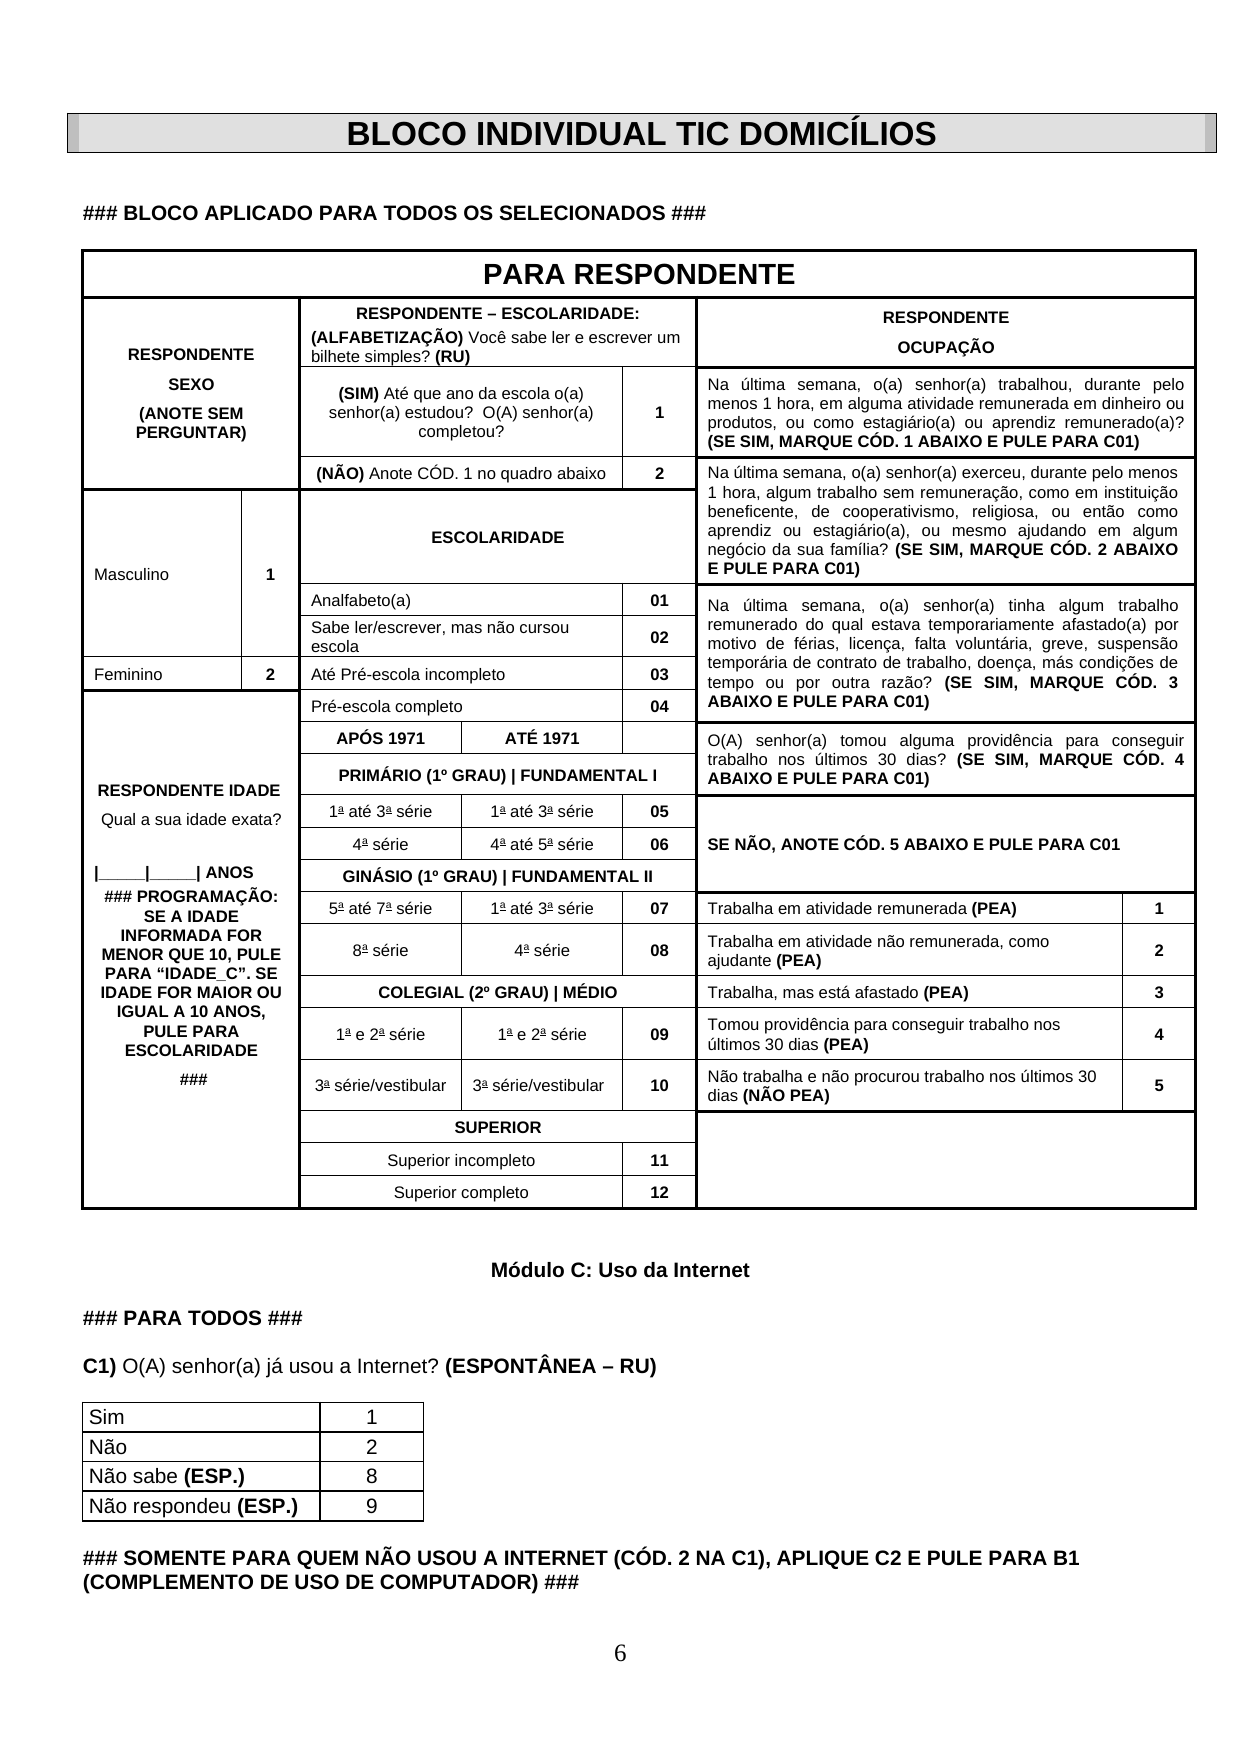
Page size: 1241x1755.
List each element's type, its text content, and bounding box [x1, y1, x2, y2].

table_cell Na última semana, o(a) senhor(a) tinha algum trabalho remunerado do qual estava temporariamente afastado(a) por motivo de férias, licença, falta voluntária, greve, suspensão temporária de contrato de trabalho, doença, más condições de tempo ou por outra razão? (SE SIM, MARQUE CÓD. 3 ABAIXO E PULE PARA C01) [698, 586, 1194, 721]
table_cell [698, 1142, 1122, 1174]
table_cell 2 [242, 657, 298, 688]
table_cell (SIM) Até que ano da escola o(a) senhor(a) estudou? O(A) senhor(a) completou? [301, 367, 622, 456]
table_cell 9 [321, 1492, 423, 1520]
table_cell Feminino [84, 657, 241, 688]
table_cell 1a até 3a série [462, 795, 622, 826]
table_cell 3a série/vestibular [301, 1060, 461, 1110]
table_cell 4a série [462, 924, 622, 975]
table_cell 03 [623, 657, 695, 688]
table_cell (NÃO) Anote CÓD. 1 no quadro abaixo [301, 457, 622, 488]
table_cell Na última semana, o(a) senhor(a) exerceu, durante pelo menos 1 hora, algum trabalho sem remuneração, como em instituição beneficente, de cooperativismo, religiosa, ou então como aprendiz ou estagiário(a), ou mesmo ajudando em algum negócio da sua família? (SE SIM, MARQUE CÓD. 2 ABAIXO E PULE PARA C01) [698, 459, 1194, 582]
table_cell ATÉ 1971 [462, 722, 622, 753]
subtitle Módulo C: Uso da Internet [83, 1258, 1158, 1282]
table_cell [698, 1175, 1122, 1207]
table_cell 04 [623, 690, 695, 721]
table_cell 01 [623, 584, 695, 615]
table_cell ESCOLARIDADE [301, 491, 695, 582]
table_cell [698, 1113, 1122, 1142]
text C1) O(A) senhor(a) já usou a Internet? (ESPONTÂNEA – RU) [83, 1354, 1158, 1378]
table_cell 3 [1123, 976, 1194, 1007]
table_cell SUPERIOR [301, 1111, 695, 1142]
table_cell 1a e 2a série [462, 1008, 622, 1058]
table_cell 08 [623, 924, 695, 975]
table_cell 2 [321, 1433, 423, 1461]
table_cell Não trabalha e não procurou trabalho nos últimos 30 dias (NÃO PEA) [698, 1060, 1122, 1110]
table_cell Superior completo [301, 1176, 622, 1207]
table_cell COLEGIAL (2º GRAU) | MÉDIO [301, 976, 695, 1007]
table_cell Tomou providência para conseguir trabalho nos últimos 30 dias (PEA) [698, 1008, 1122, 1058]
table_cell 1 [623, 367, 695, 456]
table_header Sim [83, 1403, 319, 1431]
text ### PARA TODOS ### [83, 1306, 1158, 1330]
table_cell GINÁSIO (1º GRAU) | FUNDAMENTAL II [301, 860, 695, 891]
table_cell 1 [242, 491, 298, 656]
table_cell 8 [321, 1462, 423, 1490]
table_cell 4a série [301, 828, 461, 859]
table_cell 1 [1123, 894, 1194, 923]
table_cell APÓS 1971 [301, 722, 461, 753]
table_cell 10 [623, 1060, 695, 1110]
table_cell 05 [623, 795, 695, 826]
table_cell 09 [623, 1008, 695, 1058]
table_cell 12 [623, 1176, 695, 1207]
table_cell 4a até 5a série [462, 828, 622, 859]
text ### BLOCO APLICADO PARA TODOS OS SELECIONADOS ### [83, 201, 1158, 225]
table_cell Não [83, 1433, 319, 1461]
table_cell 11 [623, 1143, 695, 1174]
table_cell [623, 722, 695, 753]
table_cell 8a série [301, 924, 461, 975]
table_cell 1a até 3a série [301, 795, 461, 826]
table_cell 07 [623, 892, 695, 923]
table_cell 4 [1123, 1008, 1194, 1058]
table_cell 1a até 3a série [462, 892, 622, 923]
table_cell Trabalha, mas está afastado (PEA) [698, 976, 1122, 1007]
table_cell 2 [1123, 924, 1194, 975]
table_cell 5a até 7a série [301, 892, 461, 923]
table_cell [1122, 1113, 1194, 1142]
table_cell Masculino [84, 491, 241, 656]
table_cell Trabalha em atividade remunerada (PEA) [698, 894, 1122, 923]
table_cell RESPONDENTE – ESCOLARIDADE: (ALFABETIZAÇÃO) Você sabe ler e escrever um bilhete simples? (RU) [301, 299, 695, 366]
table_cell Trabalha em atividade não remunerada, como ajudante (PEA) [698, 924, 1122, 975]
table_cell RESPONDENTE IDADE Qual a sua idade exata? |_____|_____| anos ### PROGRAMAÇÃO: SE A IDADE INFORMADA FOR MENOR QUE 10, PULE PARA “IDADE_C”. SE IDADE FOR MAIOR OU IGUAL A 10 ANOS, PULE PARA ESCOLARIDADE ### [84, 692, 298, 1207]
table_cell O(A) senhor(a) tomou alguma providência para conseguir trabalho nos últimos 30 dias? (SE SIM, MARQUE CÓD. 4 ABAIXO E PULE PARA C01) [698, 724, 1194, 794]
table_cell 5 [1123, 1060, 1194, 1110]
table_cell [1122, 1175, 1194, 1207]
table_cell 3a série/vestibular [462, 1060, 622, 1110]
table_cell Até Pré-escola incompleto [301, 657, 622, 688]
table_cell 02 [623, 616, 695, 656]
table_cell Não sabe (ESP.) [83, 1462, 319, 1490]
table_header PARA RESPONDENTE [84, 252, 1194, 296]
table_cell 2 [623, 457, 695, 488]
table_cell Na última semana, o(a) senhor(a) trabalhou, durante pelo menos 1 hora, em alguma atividade remunerada em dinheiro ou produtos, ou como estagiário(a) ou aprendiz remunerado(a)? (SE SIM, MARQUE CÓD. 1 ABAIXO E PULE PARA C01) [698, 369, 1194, 456]
table_cell Analfabeto(a) [301, 584, 622, 615]
table_cell 06 [623, 828, 695, 859]
table_cell RESPONDENTE OCUPAÇÃO [698, 299, 1194, 366]
table_cell PRIMÁRIO (1º GRAU) | FUNDAMENTAL I [301, 754, 695, 794]
table_header 1 [321, 1403, 423, 1431]
table_cell Superior incompleto [301, 1143, 622, 1174]
table_cell RESPONDENTE SEXO (ANOTE SEM PERGUNTAR) [84, 299, 298, 488]
table_cell SE NÃO, ANOTE CÓD. 5 ABAIXO E PULE PARA C01 [698, 797, 1194, 891]
text ### SOMENTE PARA QUEM NÃO USOU A INTERNET (CÓD. 2 NA C1), APLIQUE C2 E PULE PARA B1 (COMPLEMENTO DE USO DE COMPUTADOR) ### [83, 1546, 1158, 1593]
table_cell 1a e 2a série [301, 1008, 461, 1058]
table_cell Sabe ler/escrever, mas não cursou escola [301, 616, 622, 656]
table_cell [1122, 1142, 1194, 1174]
table_cell Pré-escola completo [301, 690, 622, 721]
table_cell Não respondeu (ESP.) [83, 1492, 319, 1520]
